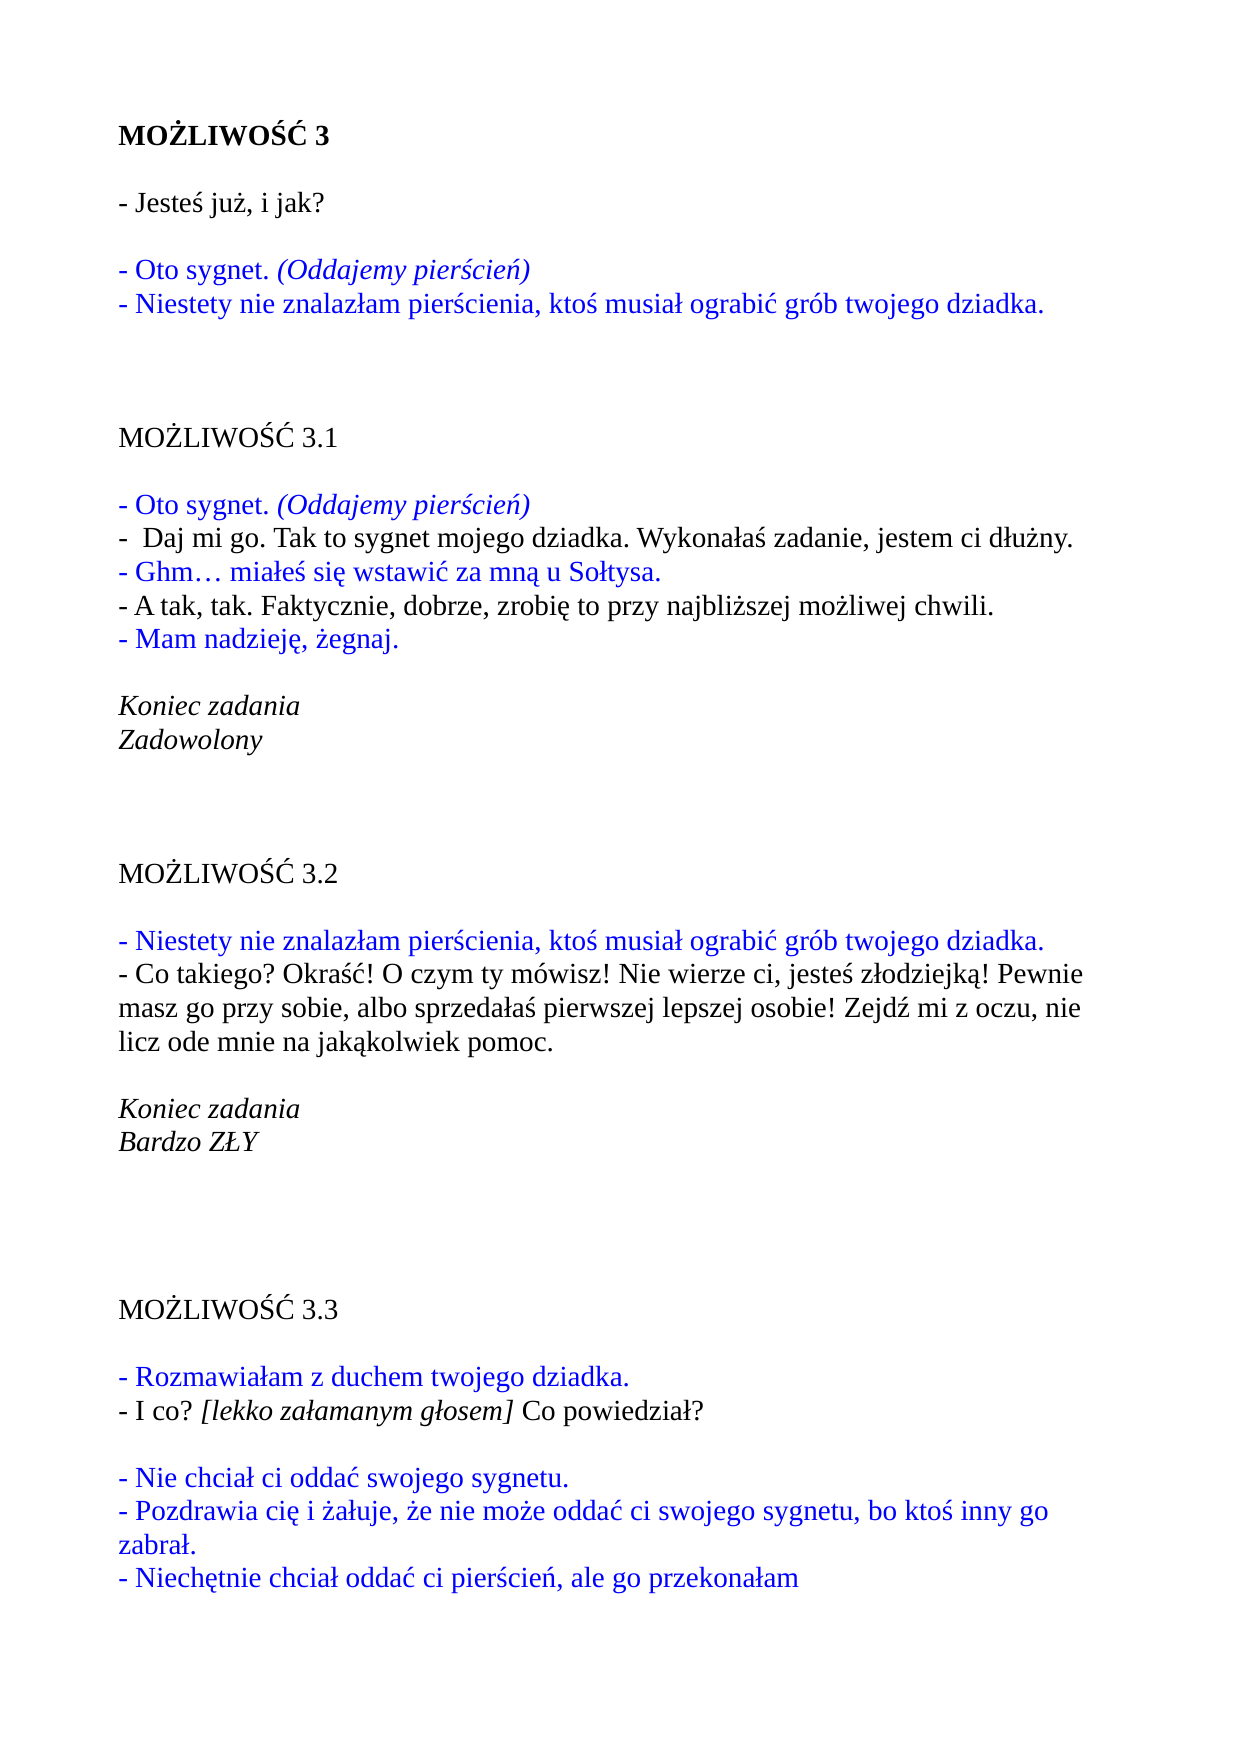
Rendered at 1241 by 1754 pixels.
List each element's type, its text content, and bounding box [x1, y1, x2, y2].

text Koniec zadania [118, 688, 1122, 722]
text - Niechętnie chciał oddać ci pierścień, ale go przekonałam [118, 1560, 1122, 1594]
text MOŻLIWOŚĆ 3.3 [118, 1292, 1122, 1326]
text - Rozmawiałam z duchem twojego dziadka. [118, 1359, 1122, 1393]
text Koniec zadania [118, 1091, 1122, 1124]
text MOŻLIWOŚĆ 3.2 [118, 856, 1122, 889]
text - Daj mi go. Tak to sygnet mojego dziadka. Wykonałaś zadanie, jestem ci dłużny. [118, 521, 1122, 554]
text - Niestety nie znalazłam pierścienia, ktoś musiał ograbić grób twojego dziadka. [118, 286, 1122, 319]
text - A tak, tak. Faktycznie, dobrze, zrobię to przy najbliższej możliwej chwili. [118, 588, 1122, 621]
text Bardzo ZŁY [118, 1124, 1122, 1158]
text - Co takiego? Okraść! O czym ty mówisz! Nie wierze ci, jesteś złodziejką! Pewnie masz go przy sobie, albo sprzedałaś pierwszej lepszej osobie! Zejdź mi z oczu, nie licz ode mnie na jakąkolwiek pomoc. [118, 957, 1122, 1057]
text - Nie chciał ci oddać swojego sygnetu. [118, 1460, 1122, 1493]
text - Mam nadzieję, żegnaj. [118, 621, 1122, 655]
text - Pozdrawia cię i żałuje, że nie może oddać ci swojego sygnetu, bo ktoś inny go zabrał. [118, 1493, 1122, 1560]
text - I co? [lekko załamanym głosem] Co powiedział? [118, 1393, 1122, 1426]
text Zadowolony [118, 722, 1122, 755]
text - Oto sygnet. (Oddajemy pierścień) [118, 487, 1122, 521]
text - Ghm… miałeś się wstawić za mną u Sołtysa. [118, 554, 1122, 588]
text - Jesteś już, i jak? [118, 185, 1122, 219]
text MOŻLIWOŚĆ 3.1 [118, 420, 1122, 453]
text - Oto sygnet. (Oddajemy pierścień) [118, 252, 1122, 286]
text - Niestety nie znalazłam pierścienia, ktoś musiał ograbić grób twojego dziadka. [118, 923, 1122, 957]
text MOŻLIWOŚĆ 3 [118, 118, 1122, 152]
